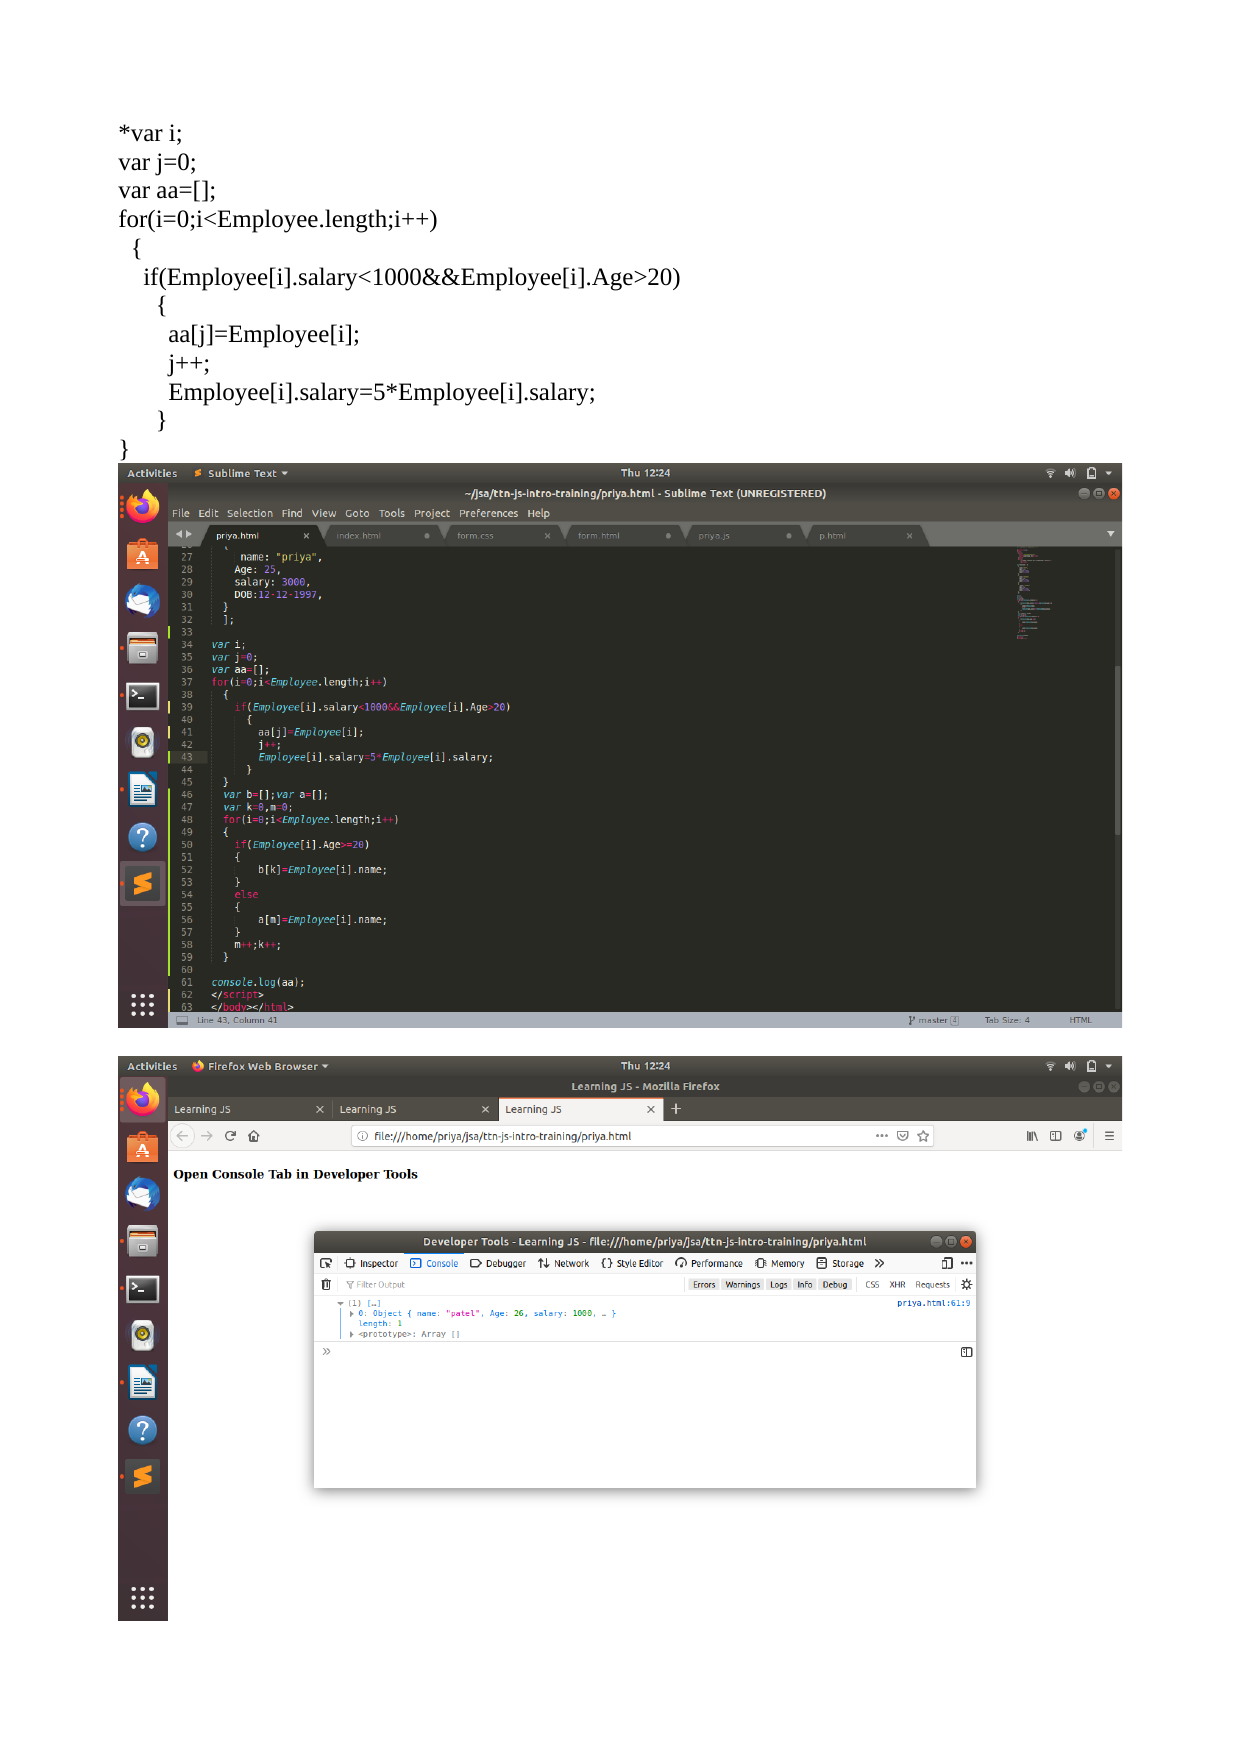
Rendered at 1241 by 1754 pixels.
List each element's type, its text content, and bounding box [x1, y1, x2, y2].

text aa[j]=Employee[i]; [118, 319, 1122, 348]
text var aa=[]; [118, 176, 1122, 204]
text for(i=0;i<Employee.length;i++) [118, 204, 1122, 233]
picture [118, 1056, 1123, 1621]
text { [118, 291, 1122, 319]
text j++; [118, 348, 1122, 377]
text *var i; [118, 118, 1122, 147]
text var j=0; [118, 147, 1122, 176]
text { [118, 233, 1122, 262]
text if(Employee[i].salary<1000&&Employee[i].Age>20) [118, 262, 1122, 291]
picture [118, 463, 1123, 1028]
text } [118, 406, 1122, 434]
text Employee[i].salary=5*Employee[i].salary; [118, 377, 1122, 406]
text } [118, 434, 1122, 463]
